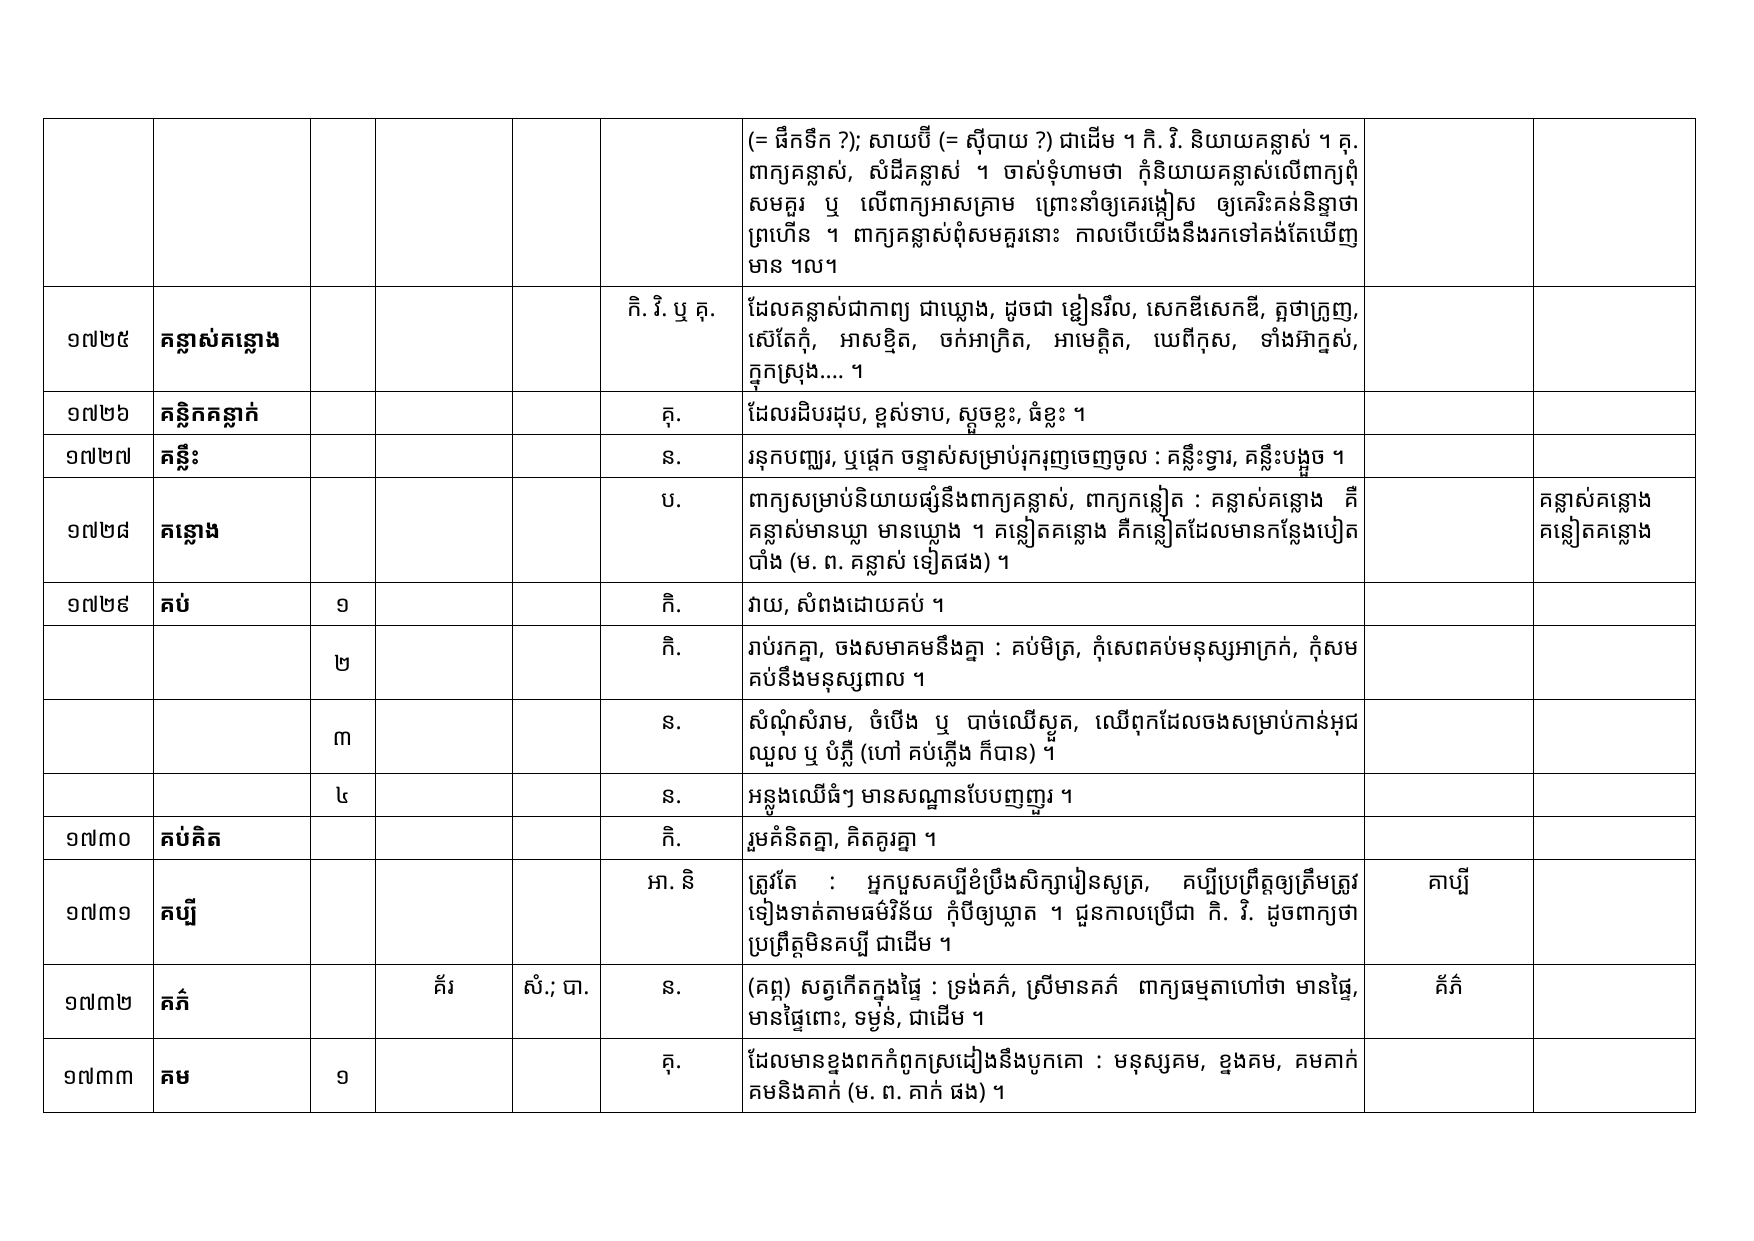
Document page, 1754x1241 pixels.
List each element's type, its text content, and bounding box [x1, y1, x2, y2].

table_cell [1534, 392, 1695, 434]
table_cell [513, 392, 600, 434]
table_cell [513, 583, 600, 625]
table_cell [601, 119, 742, 286]
table_cell គន្លាស់​គន្លោង​គន្លៀត​គន្លោង​ [1534, 478, 1695, 582]
table_cell [154, 700, 310, 773]
table_cell [311, 860, 375, 964]
table_cell ១៧២៦ [44, 392, 153, 434]
table_cell [376, 700, 512, 773]
table_cell គុ. [601, 392, 742, 434]
table_cell [44, 119, 153, 286]
table_cell អន្លូង​ឈើ​ធំ​ៗ មាន​សណ្ឋាន​បែប​ញញួរ ។ [743, 774, 1364, 816]
table_cell ១៧៣២ [44, 965, 153, 1038]
table_cell [1534, 119, 1695, 286]
table_cell ១៧២៧ [44, 435, 153, 477]
table_cell [376, 1039, 512, 1112]
table_cell សំណុំ​សំរាម, ចំបើង ឬ បាច់​ឈើ​ស្ងួត, ឈើ​ពុក​ដែល​ចង​សម្រាប់​កាន់​អុជ​ឈួល ឬ បំភ្លឺ (ហៅ គប់​ភ្លើង ក៏​បាន) ។ [743, 700, 1364, 773]
table_cell [1534, 583, 1695, 625]
table_cell គន្លឹះ [154, 435, 310, 477]
table_cell គ័ភ៌​ [1365, 965, 1533, 1038]
table_cell [376, 817, 512, 859]
table_cell [376, 435, 512, 477]
table_cell [513, 1039, 600, 1112]
table_cell គន្លិកគន្លាក់ [154, 392, 310, 434]
table_cell [44, 774, 153, 816]
table_cell [513, 435, 600, 477]
table_cell កិ. [601, 817, 742, 859]
table_cell អា. និ [601, 860, 742, 964]
table_cell [1534, 700, 1695, 773]
table_cell ន. [601, 965, 742, 1038]
table_cell [1365, 478, 1533, 582]
table_cell [513, 626, 600, 699]
table_cell [376, 478, 512, 582]
table_cell [1534, 965, 1695, 1038]
table_cell កិ. [601, 626, 742, 699]
table_cell ២ [311, 626, 375, 699]
table_cell [513, 817, 600, 859]
table_cell [1365, 774, 1533, 816]
table_cell [513, 774, 600, 816]
table_cell កិ. [601, 583, 742, 625]
table_cell ១៧២៨ [44, 478, 153, 582]
table_cell ពាក្យ​សម្រាប់​និយាយ​ផ្សំ​នឹង​ពាក្យ​គន្លាស់, ពាក្យ​កន្លៀត : គន្លាស់​គន្លោង គឺ​គន្លាស់​មាន​ឃ្លា មាន​ឃ្លោង ។ គន្លៀត​គន្លោង គឺ​កន្លៀត​ដែល​មាន​កន្លែង​បៀត​បាំង (ម. ព. គន្លាស់ ទៀត​ផង) ។ [743, 478, 1364, 582]
table_cell គ័រ [376, 965, 512, 1038]
table_cell [311, 965, 375, 1038]
table_cell ១៧៣០ [44, 817, 153, 859]
table_cell [1534, 860, 1695, 964]
table_cell គភ៌ [154, 965, 310, 1038]
table_cell ១ [311, 583, 375, 625]
table_cell គប្បី [154, 860, 310, 964]
table_cell [1534, 774, 1695, 816]
table_cell ប. [601, 478, 742, 582]
table_cell [376, 583, 512, 625]
table_cell [311, 817, 375, 859]
table_cell [1365, 583, 1533, 625]
table_cell [513, 700, 600, 773]
table_cell រនុក​បពា្ឈរ, ឬ​ផ្ដេក ចន្ទាស់​សម្រាប់​រុក​រុញ​ចេញ​ចូល : គន្លឹះ​ទ្វារ, គន្លឹះ​បង្អួច ។ [743, 435, 1364, 477]
table_cell [1365, 287, 1533, 391]
table_cell [311, 119, 375, 286]
table_cell [44, 626, 153, 699]
table_cell គន្លាស់គន្លោង [154, 287, 310, 391]
table_cell [1365, 392, 1533, 434]
table_cell គប់ [154, 583, 310, 625]
table_cell រួម​គំនិត​គ្នា, គិត​គូរ​គ្នា ។ [743, 817, 1364, 859]
table_cell កិ. វិ. ឬ គុ. [601, 287, 742, 391]
table_cell [1534, 817, 1695, 859]
table_cell គប់គិត [154, 817, 310, 859]
table_cell [1534, 287, 1695, 391]
table_cell [1534, 1039, 1695, 1112]
table_cell [44, 700, 153, 773]
table_cell គុ. [601, 1039, 742, 1112]
table_cell ន. [601, 435, 742, 477]
table_cell គាប្បី [1365, 860, 1533, 964]
table_cell [1365, 817, 1533, 859]
table_cell [376, 392, 512, 434]
table_cell [376, 626, 512, 699]
table_cell [154, 774, 310, 816]
table_cell គម [154, 1039, 310, 1112]
table_cell [154, 626, 310, 699]
table_cell ១៧២៩ [44, 583, 153, 625]
table_cell [1365, 626, 1533, 699]
table_cell ដែល​គន្លាស់​ជា​កាព្យ ជា​ឃ្លោង, ដូច​ជា ខ្ជៀនរឹល, សេកឌី​សេកឌី, ត្អថាក្រូញ, ស៊េតែកុំ, អាសខ្មិត, ចក់អាក្រិត, អាមេត្តិត, ឃេពីកុស, ទាំងអ៊ាក្នស់, ក្នុកស្រុង.... ។ [743, 287, 1364, 391]
table_cell ត្រូវ​តែ : អ្នក​បួស​គប្បី​ខំ​ប្រឹង​សិក្សា​រៀន​សូត្រ, គប្បី​ប្រព្រឹត្ត​ឲ្យ​ត្រឹមត្រូវ​ទៀងទាត់​តាម​ធម៌​វិន័យ កុំ​បី​ឲ្យ​ឃ្លាត ។ ជួន​កាល​ប្រើ​ជា កិ. វិ. ដូច​ពាក្យ​ថា ប្រព្រឹត្ត​មិន​គប្បី ជាដើម ។ [743, 860, 1364, 964]
table_cell សំ.; បា. [513, 965, 600, 1038]
table_cell ១ [311, 1039, 375, 1112]
table_cell [376, 119, 512, 286]
table_cell គន្លោង [154, 478, 310, 582]
table_cell ន. [601, 774, 742, 816]
table_cell [376, 860, 512, 964]
table_cell ១៧៣៣ [44, 1039, 153, 1112]
table_cell [311, 392, 375, 434]
table_cell [1534, 626, 1695, 699]
table_cell [376, 774, 512, 816]
table_cell [1365, 1039, 1533, 1112]
table_cell [513, 119, 600, 286]
table_cell [513, 287, 600, 391]
table_cell (= ផឹក​ទឹក ?); សាយប៊ី (= ស៊ី​បាយ ?) ជាដើម ។ កិ. វិ. និយាយ​គន្លាស់ ។ គុ. ពាក្យ​គន្លាស់, សំដី​គន្លាស់ ។ ចាស់​ទុំ​ហាម​ថា កុំ​និយាយ​គន្លាស់​លើ​ពាក្យ​ពុំ​សម​គួរ ឬ លើ​ពាក្យ​អាសគ្រាម ព្រោះ​នាំ​ឲ្យ​គេ​រង្កៀស ឲ្យ​គេ​រិះគន់​និន្ទា​ថា​ព្រហើន ។ ពាក្យ​គន្លាស់​ពុំ​សម​គួរ​នោះ កាល​បើ​យើង​នឹង​រក​ទៅ​គង់​តែ​ឃើញ​មាន ។ល។ [743, 119, 1364, 286]
table_cell [1365, 435, 1533, 477]
table_cell [311, 478, 375, 582]
table_cell [1365, 119, 1533, 286]
table_cell ១៧២៥ [44, 287, 153, 391]
table_cell [154, 119, 310, 286]
table_cell [513, 860, 600, 964]
table_cell វាយ, សំពង​ដោយ​គប់ ។ [743, 583, 1364, 625]
table_cell [513, 478, 600, 582]
table_cell [311, 287, 375, 391]
table_cell (គព្ភ) សត្វ​កើត​ក្នុង​ផ្ទៃ : ទ្រង់​គភ៌, ស្រី​មាន​គភ៌ ពាក្យ​ធម្មតា​ហៅ​ថា មាន​ផ្ទៃ, មាន​ផ្ទៃ​ពោះ, ទម្ងន់, ជាដើម ។ [743, 965, 1364, 1038]
table_cell ដែល​មាន​ខ្នង​ពក​កំពូក​ស្រដៀង​នឹង​បូក​គោ : មនុស្ស​គម, ខ្នង​គម, គម​គាក់ គម​និង​គាក់ (ម. ព. គាក់ ផង) ។ [743, 1039, 1364, 1112]
table_cell [376, 287, 512, 391]
table_cell [1534, 435, 1695, 477]
table_cell ១៧៣១ [44, 860, 153, 964]
table_cell [1365, 700, 1533, 773]
table_cell ៣ [311, 700, 375, 773]
table_cell [311, 435, 375, 477]
table_cell រាប់​រក​គ្នា, ចង​សមាគម​នឹង​គ្នា : គប់​មិត្រ, កុំ​សេពគប់​មនុស្ស​អាក្រក់, កុំ​សម​គប់​នឹង​មនុស្ស​ពាល ។ [743, 626, 1364, 699]
table_cell ៤ [311, 774, 375, 816]
table_cell ន. [601, 700, 742, 773]
table_cell ដែល​រដិបរដុប, ខ្ពស់​ទាប, ស្ដួច​ខ្លះ, ធំ​ខ្លះ ។ [743, 392, 1364, 434]
